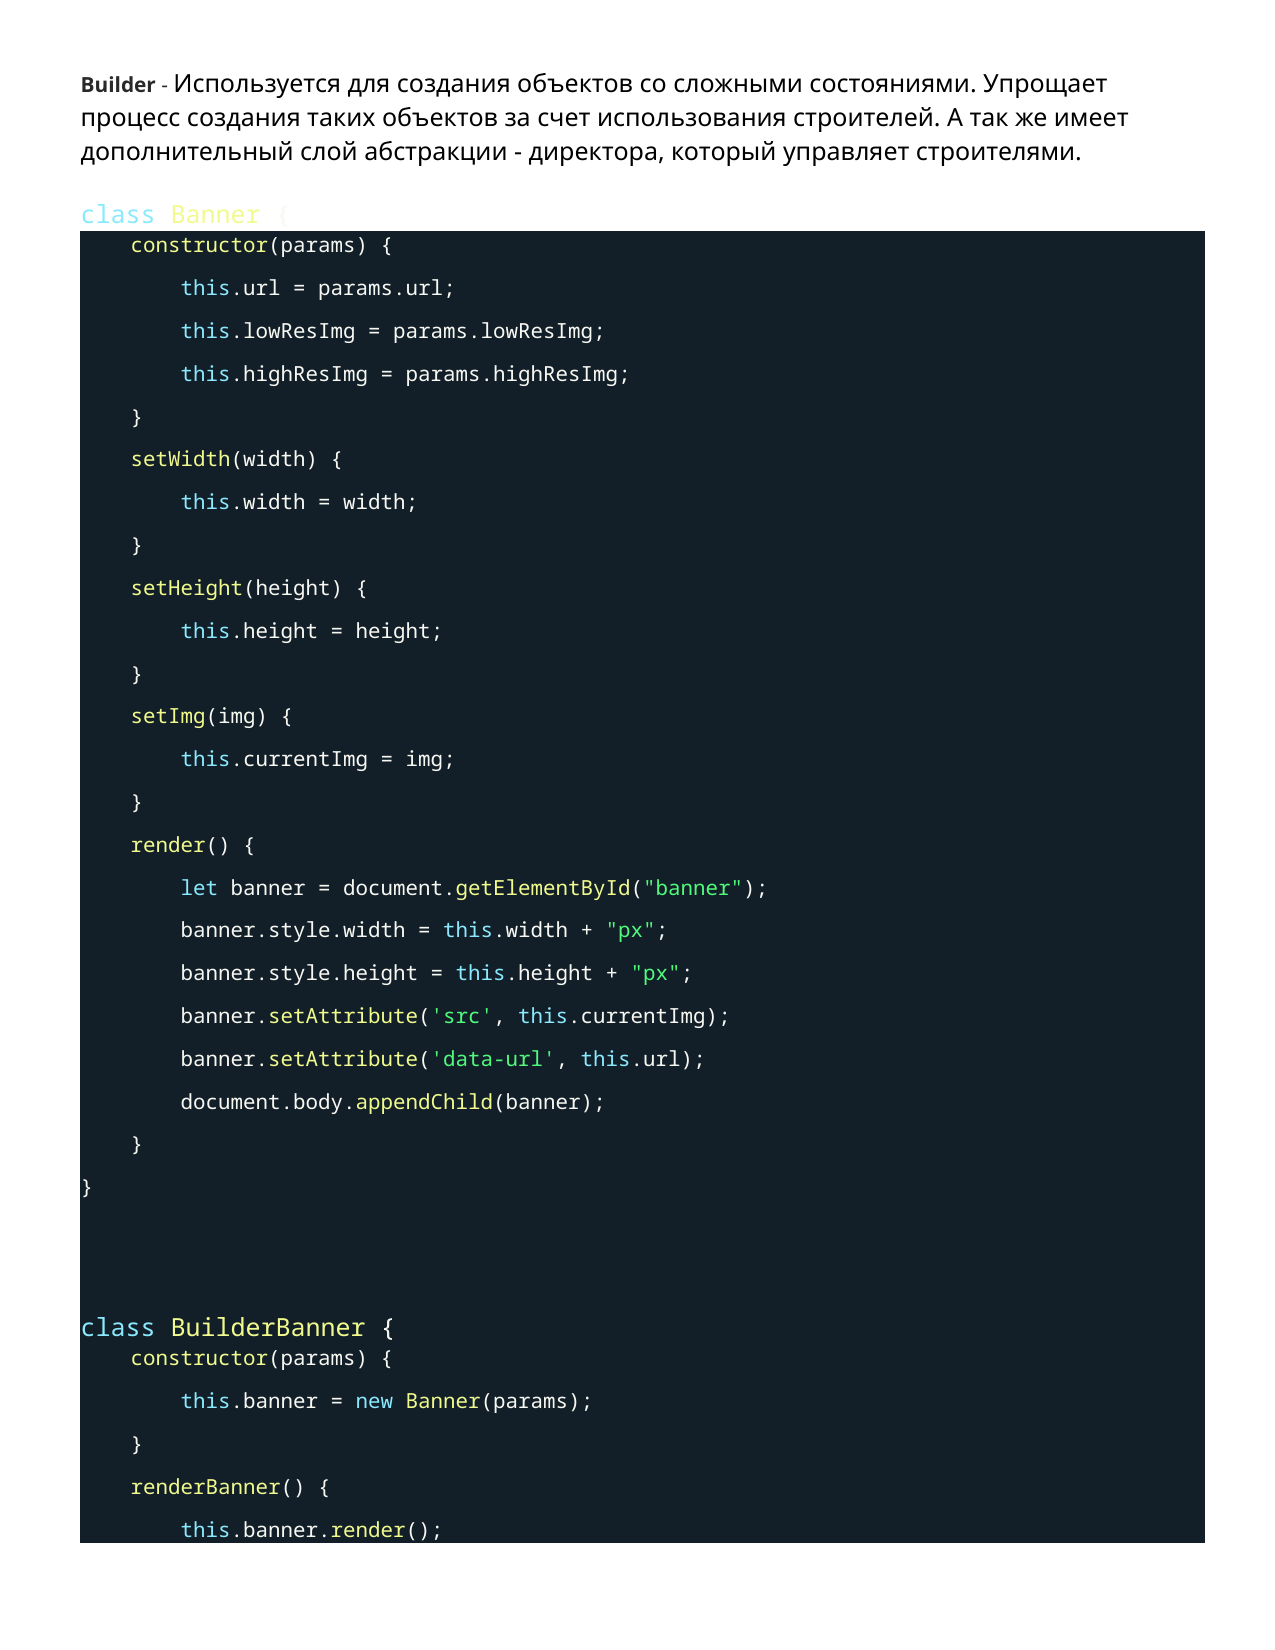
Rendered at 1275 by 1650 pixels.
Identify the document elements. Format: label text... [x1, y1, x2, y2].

text Builder - Используется для создания объектов со сложными состояниями. Упрощает процесс создания таких объектов за счет использования строителей. А так же имеет дополнительный слой абстракции - директора, который управляет строителями. [80, 66, 1205, 168]
text banner.style.height = this.height + "px"; [80, 958, 1205, 987]
text this.url = params.url; [80, 273, 1205, 302]
text } [80, 1172, 1205, 1201]
text banner.setAttribute('src', this.currentImg); [80, 1001, 1205, 1030]
text this.currentImg = img; [80, 744, 1205, 773]
text this.lowResImg = params.lowResImg; [80, 316, 1205, 345]
text } [80, 1129, 1205, 1158]
text this.width = width; [80, 487, 1205, 516]
text banner.style.width = this.width + "px"; [80, 916, 1205, 944]
text constructor(params) { [80, 1343, 1205, 1372]
text class Banner { [80, 196, 1205, 231]
text setImg(img) { [80, 701, 1205, 730]
text constructor(params) { [80, 231, 1205, 259]
text renderBanner() { [80, 1472, 1205, 1500]
text document.body.appendChild(banner); [80, 1087, 1205, 1115]
text class BuilderBanner { [80, 1309, 1205, 1343]
text let banner = document.getElementById("banner"); [80, 873, 1205, 901]
text this.highResImg = params.highResImg; [80, 359, 1205, 387]
text } [80, 1429, 1205, 1458]
text } [80, 659, 1205, 687]
text setHeight(height) { [80, 573, 1205, 602]
text } [80, 787, 1205, 816]
text setWidth(width) { [80, 444, 1205, 473]
text this.banner = new Banner(params); [80, 1386, 1205, 1415]
text } [80, 530, 1205, 559]
text banner.setAttribute('data-url', this.url); [80, 1044, 1205, 1072]
text } [80, 402, 1205, 430]
text render() { [80, 830, 1205, 858]
text this.banner.render(); [80, 1515, 1205, 1543]
text this.height = height; [80, 616, 1205, 644]
